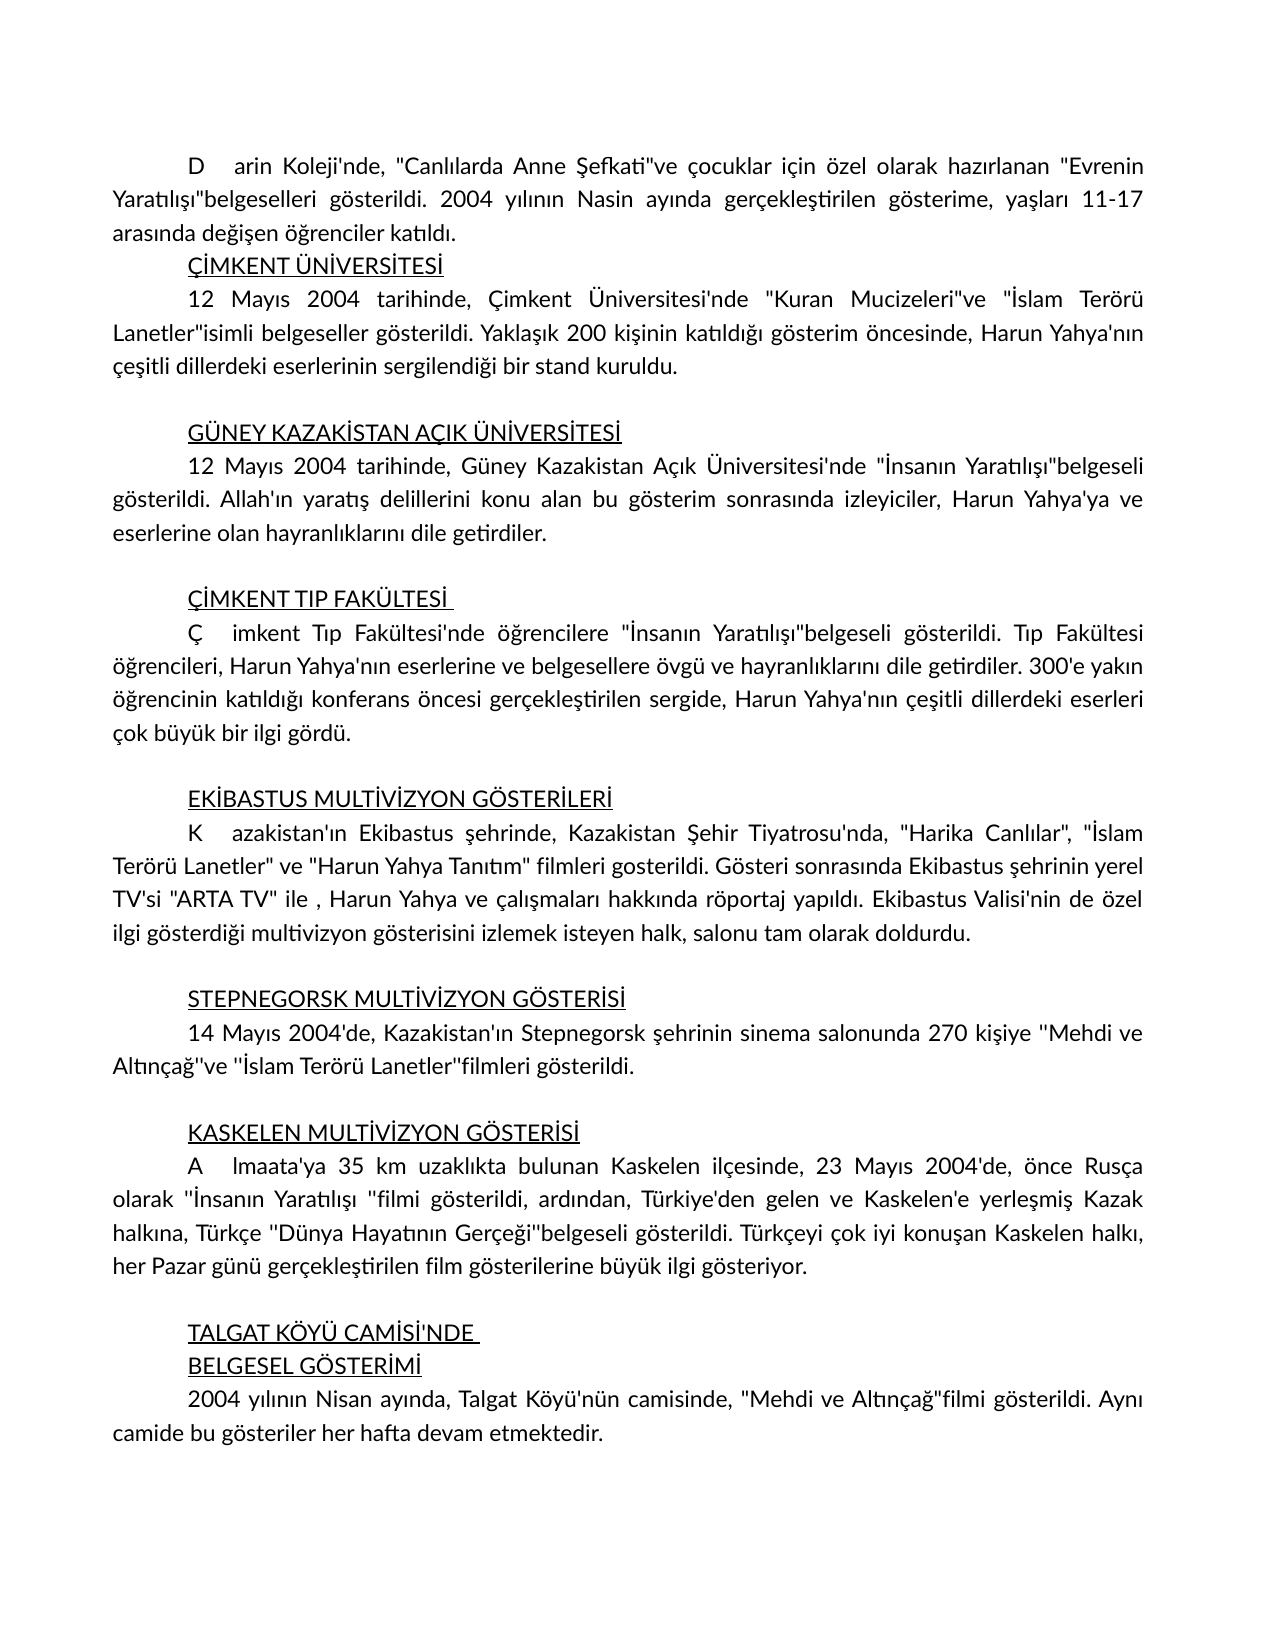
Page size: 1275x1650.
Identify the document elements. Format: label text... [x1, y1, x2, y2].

text 2004 yılının Nisan ayında, Talgat Köyü'nün camisinde, "Mehdi ve Altınçağ"filmi gösterildi. Aynı camide bu gösteriler her hafta devam etmektedir. [112, 1381, 1145, 1448]
text GÜNEY KAZAKİSTAN AÇIK ÜNİVERSİTESİ [112, 414, 1145, 448]
text 12 Mayıs 2004 tarihinde, Güney Kazakistan Açık Üniversitesi'nde "İnsanın Yaratılışı"belgeseli gösterildi. Allah'ın yaratış delillerini konu alan bu gösterim sonrasında izleyiciler, Harun Yahya'ya ve eserlerine olan hayranlıklarını dile getirdiler. [112, 448, 1145, 548]
text 14 Mayıs 2004'de, Kazakistan'ın Stepnegorsk şehrinin sinema salonunda 270 kişiye ''Mehdi ve Altınçağ''ve ''İslam Terörü Lanetler''filmleri gösterildi. [112, 1014, 1145, 1081]
text Darin Koleji'nde, "Canlılarda Anne Şefkati"ve çocuklar için özel olarak hazırlanan "Evrenin Yaratılışı"belgeselleri gösterildi. 2004 yılının Nasin ayında gerçekleştirilen gösterime, yaşları 11-17 arasında değişen öğrenciler katıldı. [112, 148, 1145, 248]
text KASKELEN MULTİVİZYON GÖSTERİSİ [112, 1114, 1145, 1148]
text STEPNEGORSK MULTİVİZYON GÖSTERİSİ [112, 981, 1145, 1014]
text Kazakistan'ın Ekibastus şehrinde, Kazakistan Şehir Tiyatrosu'nda, "Harika Canlılar", "İslam Terörü Lanetler" ve "Harun Yahya Tanıtım" filmleri gosterildi. Gösteri sonrasında Ekibastus şehrinin yerel TV'si "ARTA TV" ile , Harun Yahya ve çalışmaları hakkında röportaj yapıldı. Ekibastus Valisi'nin de özel ilgi gösterdiği multivizyon gösterisini izlemek isteyen halk, salonu tam olarak doldurdu. [112, 814, 1145, 948]
text 12 Mayıs 2004 tarihinde, Çimkent Üniversitesi'nde "Kuran Mucizeleri"ve "İslam Terörü Lanetler"isimli belgeseller gösterildi. Yaklaşık 200 kişinin katıldığı gösterim öncesinde, Harun Yahya'nın çeşitli dillerdeki eserlerinin sergilendiği bir stand kuruldu. [112, 281, 1145, 381]
text Çimkent Tıp Fakültesi'nde öğrencilere "İnsanın Yaratılışı"belgeseli gösterildi. Tıp Fakültesi öğrencileri, Harun Yahya'nın eserlerine ve belgesellere övgü ve hayranlıklarını dile getirdiler. 300'e yakın öğrencinin katıldığı konferans öncesi gerçekleştirilen sergide, Harun Yahya'nın çeşitli dillerdeki eserleri çok büyük bir ilgi gördü. [112, 614, 1145, 748]
text ÇİMKENT TIP FAKÜLTESİ [112, 581, 1145, 614]
text EKİBASTUS multİvİzyon gösterİlerİ [112, 781, 1145, 814]
text Almaata'ya 35 km uzaklıkta bulunan Kaskelen ilçesinde, 23 Mayıs 2004'de, önce Rusça olarak ''İnsanın Yaratılışı ''filmi gösterildi, ardından, Türkiye'den gelen ve Kaskelen'e yerleşmiş Kazak halkına, Türkçe ''Dünya Hayatının Gerçeği''belgeseli gösterildi. Türkçeyi çok iyi konuşan Kaskelen halkı, her Pazar günü gerçekleştirilen film gösterilerine büyük ilgi gösteriyor. [112, 1148, 1145, 1281]
text BELGESEL GÖSTERİMİ [112, 1348, 1145, 1381]
text TALGAT KÖYÜ CAMİSİ'NDE [112, 1314, 1145, 1348]
text ÇİMKENT ÜNİVERSİTESİ [112, 248, 1145, 281]
